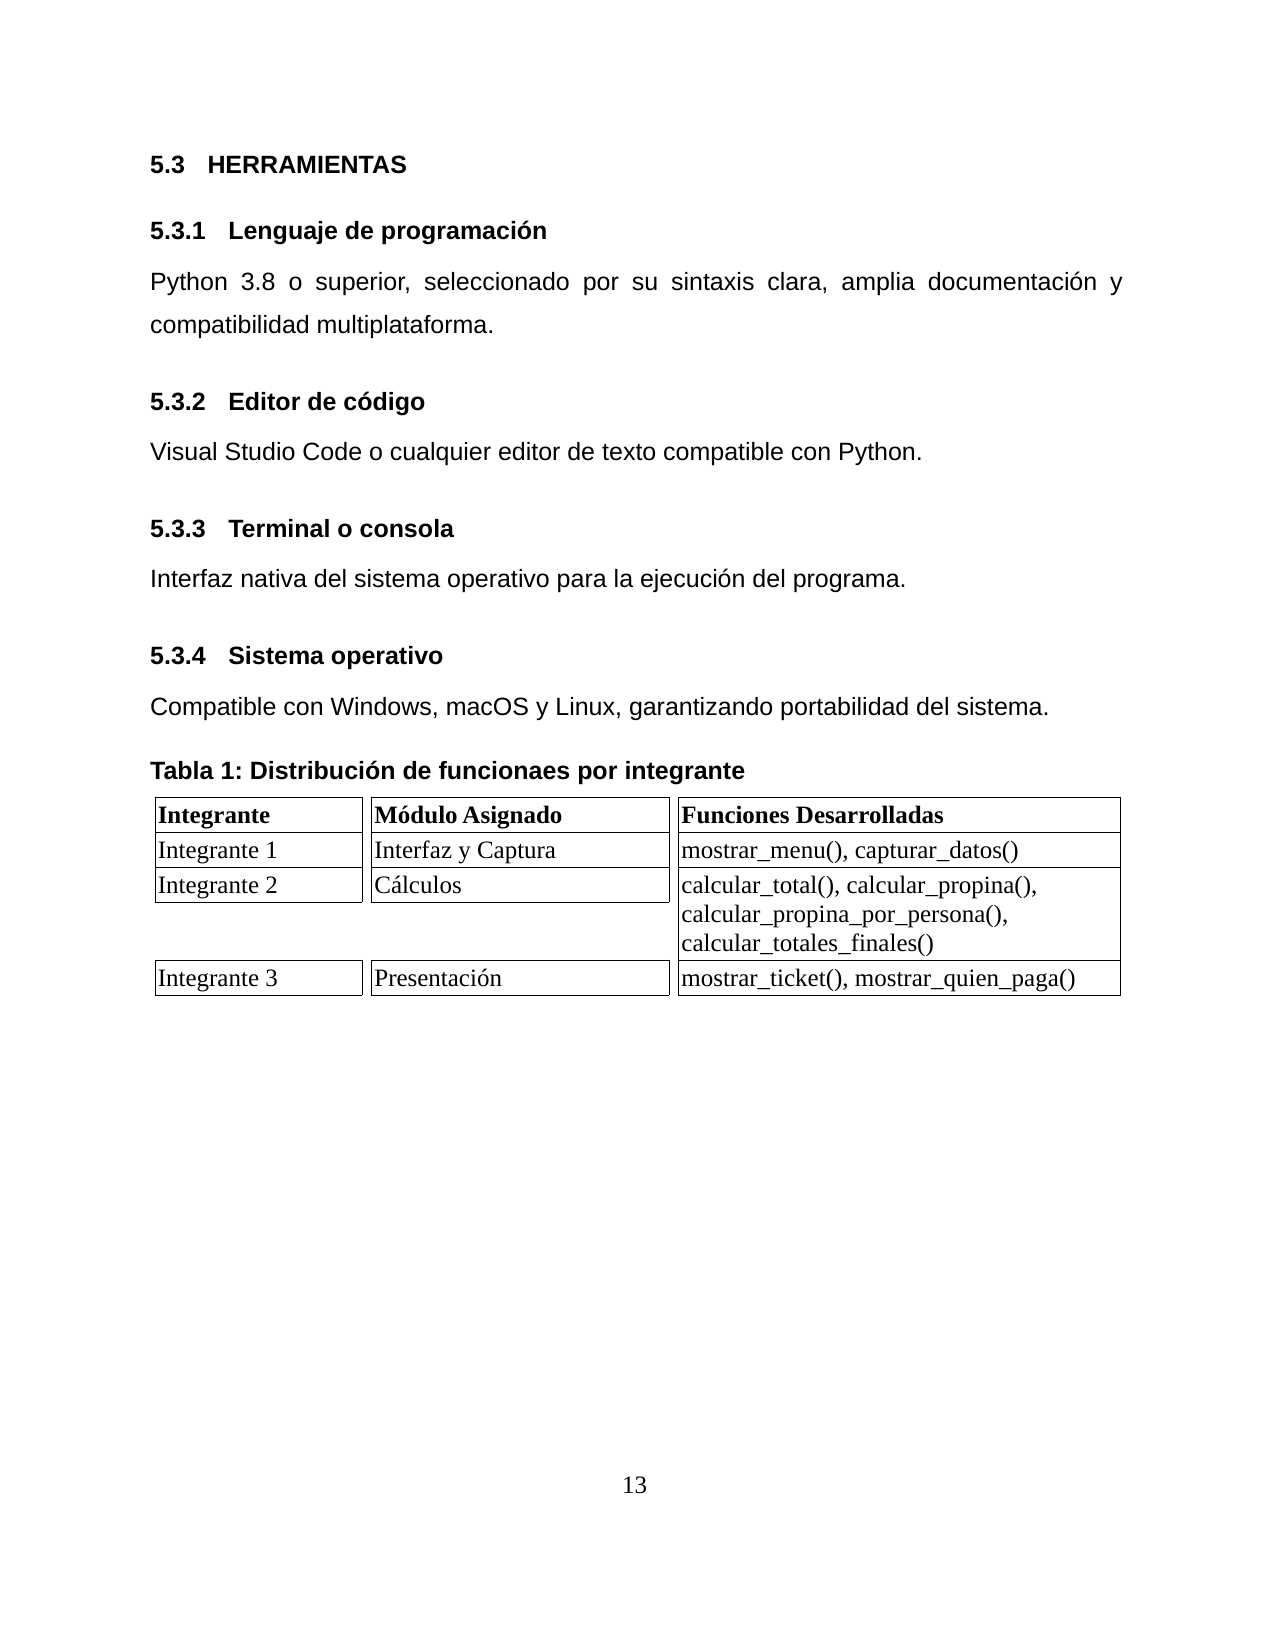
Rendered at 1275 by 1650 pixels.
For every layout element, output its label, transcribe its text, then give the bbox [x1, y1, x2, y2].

table_cell mostrar_menu(), capturar_datos() [679, 833, 1120, 867]
subtitle Sistema operativo [150, 641, 1125, 670]
table_cell calcular_total(), calcular_propina(), calcular_propina_por_persona(), calcular_totales_finales() [679, 868, 1120, 960]
text Python 3.8 o superior, seleccionado por su sintaxis clara, amplia documentación y compatibilidad multiplataforma. [150, 266, 1125, 338]
table_header Funciones Desarrolladas [679, 798, 1120, 832]
subtitle Editor de código [150, 387, 1125, 415]
table_cell Integrante 1 [156, 833, 362, 867]
text Interfaz nativa del sistema operativo para la ejecución del programa. [150, 564, 1125, 593]
subtitle Terminal o consola [150, 514, 1125, 543]
table_cell Cálculos [367, 867, 673, 960]
text Visual Studio Code o cualquier editor de texto compatible con Python. [150, 437, 1125, 466]
table_cell mostrar_ticket(), mostrar_quien_paga() [679, 961, 1120, 995]
subtitle Lenguaje de programación [150, 216, 1125, 245]
table_cell Integrante 2 [150, 867, 367, 960]
table_header Integrante [156, 798, 362, 832]
text Compatible con Windows, macOS y Linux, garantizando portabilidad del sistema. [150, 691, 1125, 720]
subtitle HERRAMIENTAS [150, 150, 1125, 179]
text Tabla 1: Distribución de funcionaes por integrante [150, 756, 1125, 785]
table_cell Integrante 3 [156, 961, 362, 995]
table_header Módulo Asignado [372, 798, 669, 832]
table_cell Interfaz y Captura [372, 833, 669, 867]
table_cell Presentación [372, 961, 669, 995]
